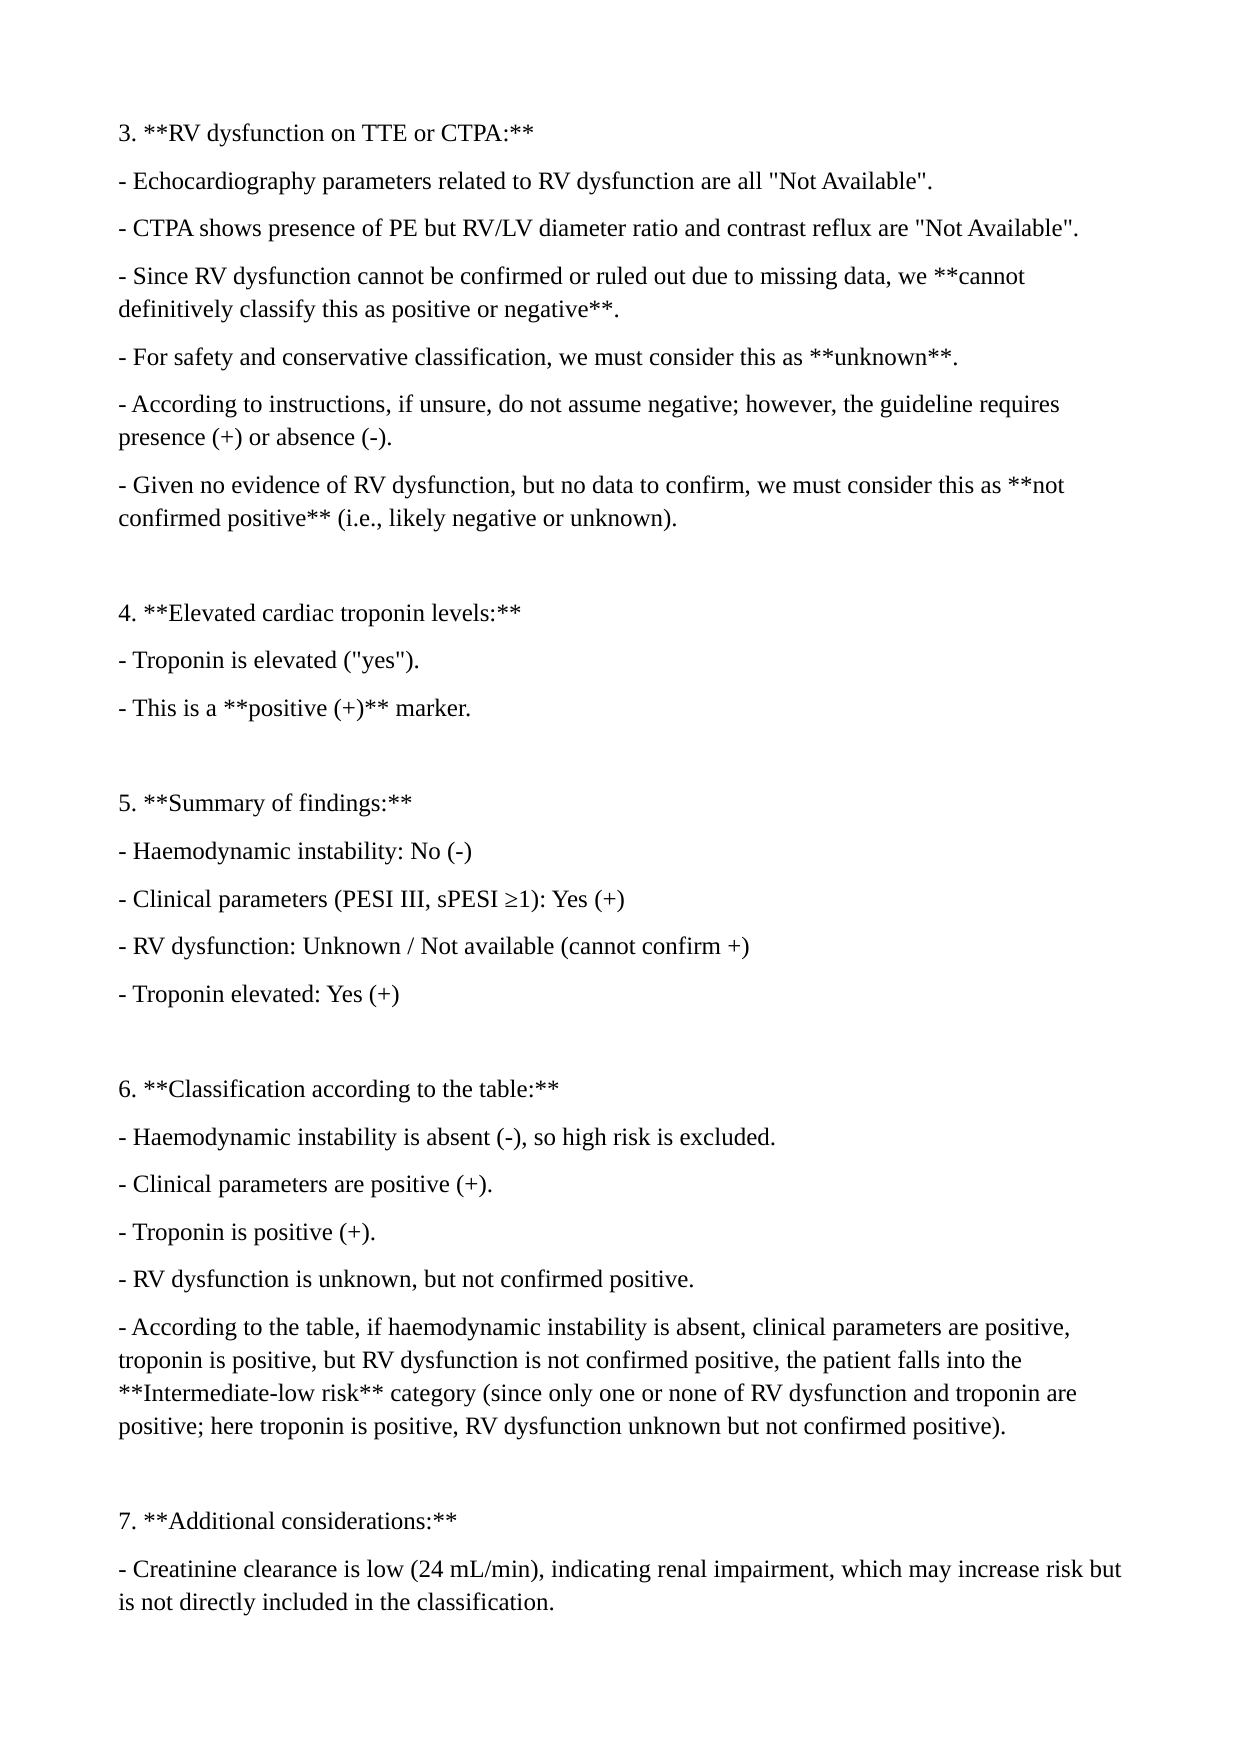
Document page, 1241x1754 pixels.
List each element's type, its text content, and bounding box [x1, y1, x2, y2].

text 5. **Summary of findings:** [118, 788, 1122, 817]
text - Creatinine clearance is low (24 mL/min), indicating renal impairment, which may increase risk but is not directly included in the classification. [118, 1554, 1122, 1616]
text 4. **Elevated cardiac troponin levels:** [118, 598, 1122, 627]
text - Haemodynamic instability: No (-) [118, 836, 1122, 865]
text - Clinical parameters (PESI III, sPESI ≥1): Yes (+) [118, 884, 1122, 912]
text - CTPA shows presence of PE but RV/LV diameter ratio and contrast reflux are "Not Available". [118, 213, 1122, 242]
text - Since RV dysfunction cannot be confirmed or ruled out due to missing data, we **cannot definitively classify this as positive or negative**. [118, 261, 1122, 323]
text - Troponin elevated: Yes (+) [118, 979, 1122, 1008]
text - Clinical parameters are positive (+). [118, 1169, 1122, 1198]
text - RV dysfunction is unknown, but not confirmed positive. [118, 1264, 1122, 1293]
text - According to the table, if haemodynamic instability is absent, clinical parameters are positive, troponin is positive, but RV dysfunction is not confirmed positive, the patient falls into the **Intermediate-low risk** category (since only one or none of RV dysfunction and troponin are positive; here troponin is positive, RV dysfunction unknown but not confirmed positive). [118, 1312, 1122, 1440]
text - According to instructions, if unsure, do not assume negative; however, the guideline requires presence (+) or absence (-). [118, 389, 1122, 451]
text - For safety and conservative classification, we must consider this as **unknown**. [118, 342, 1122, 370]
text - Troponin is positive (+). [118, 1217, 1122, 1246]
text - RV dysfunction: Unknown / Not available (cannot confirm +) [118, 931, 1122, 960]
text - Echocardiography parameters related to RV dysfunction are all "Not Available". [118, 166, 1122, 194]
text - This is a **positive (+)** marker. [118, 693, 1122, 722]
text 3. **RV dysfunction on TTE or CTPA:** [118, 118, 1122, 147]
text - Haemodynamic instability is absent (-), so high risk is excluded. [118, 1122, 1122, 1150]
text - Given no evidence of RV dysfunction, but no data to confirm, we must consider this as **not confirmed positive** (i.e., likely negative or unknown). [118, 470, 1122, 532]
text 7. **Additional considerations:** [118, 1506, 1122, 1535]
text - Troponin is elevated ("yes"). [118, 646, 1122, 674]
text 6. **Classification according to the table:** [118, 1074, 1122, 1103]
